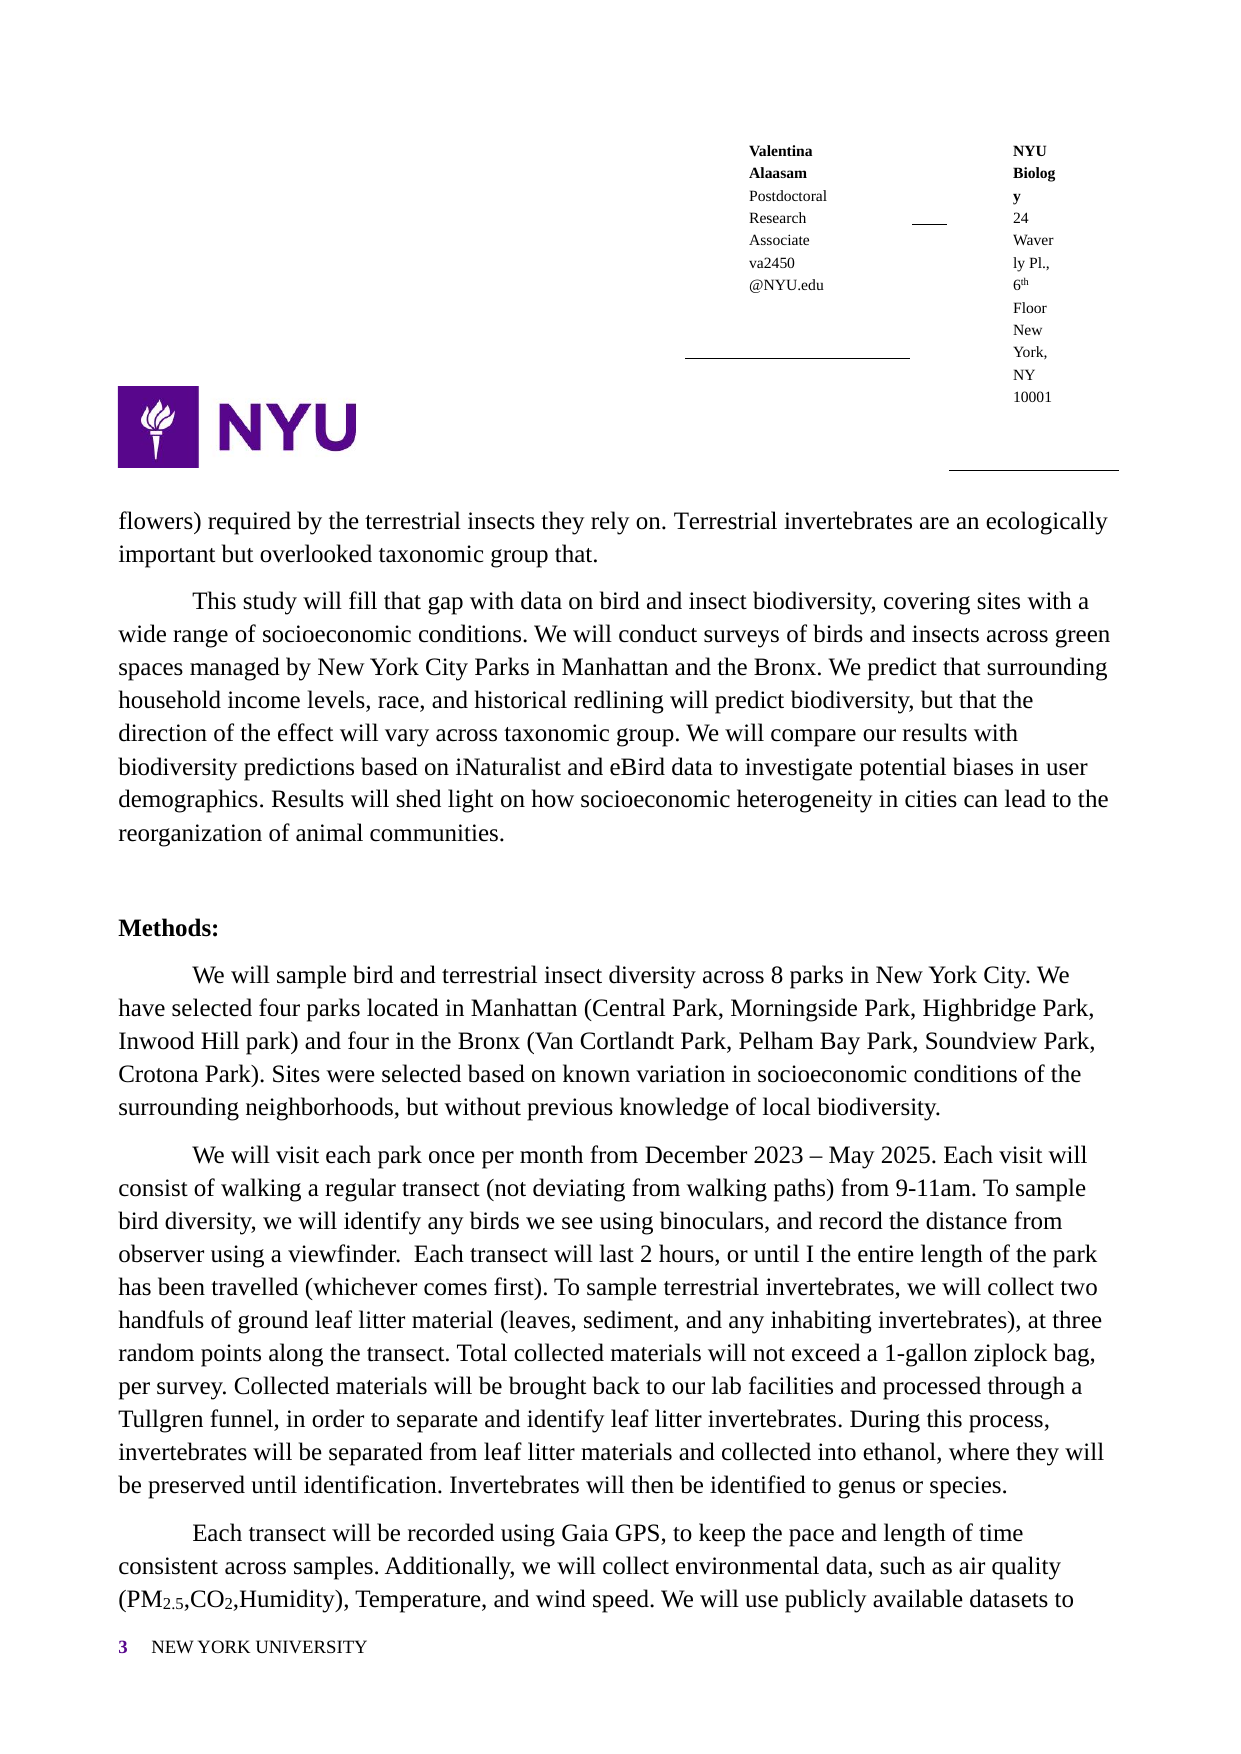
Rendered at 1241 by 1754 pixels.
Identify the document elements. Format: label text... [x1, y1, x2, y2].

text Each transect will be recorded using Gaia GPS, to keep the pace and length of time consistent across samples. Additionally, we will collect environmental data, such as air quality (PM2.5,CO2,Humidity), Temperature, and wind speed. We will use publicly available datasets to [118, 1518, 1122, 1613]
text Methods: [118, 913, 1122, 942]
text flowers) required by the terrestrial insects they rely on. Terrestrial invertebrates are an ecologically important but overlooked taxonomic group that. [118, 506, 1122, 568]
text This study will fill that gap with data on bird and insect biodiversity, covering sites with a wide range of socioeconomic conditions. We will conduct surveys of birds and insects across green spaces managed by New York City Parks in Manhattan and the Bronx. We predict that surrounding household income levels, race, and historical redlining will predict biodiversity, but that the direction of the effect will vary across taxonomic group. We will compare our results with biodiversity predictions based on iNaturalist and eBird data to investigate potential biases in user demographics. Results will shed light on how socioeconomic heterogeneity in cities can lead to the reorganization of animal communities. [118, 586, 1122, 846]
text We will sample bird and terrestrial insect diversity across 8 parks in New York City. We have selected four parks located in Manhattan (Central Park, Morningside Park, Highbridge Park, Inwood Hill park) and four in the Bronx (Van Cortlandt Park, Pelham Bay Park, Soundview Park, Crotona Park). Sites were selected based on known variation in socioeconomic conditions of the surrounding neighborhoods, but without previous knowledge of local biodiversity. [118, 960, 1122, 1121]
text We will visit each park once per month from December 2023 – May 2025. Each visit will consist of walking a regular transect (not deviating from walking paths) from 9-11am. To sample bird diversity, we will identify any birds we see using binoculars, and record the distance from observer using a viewfinder. Each transect will last 2 hours, or until I the entire length of the park has been travelled (whichever comes first). To sample terrestrial invertebrates, we will collect two handfuls of ground leaf litter material (leaves, sediment, and any inhabiting invertebrates), at three random points along the transect. Total collected materials will not exceed a 1-gallon ziplock bag, per survey. Collected materials will be brought back to our lab facilities and processed through a Tullgren funnel, in order to separate and identify leaf litter invertebrates. During this process, invertebrates will be separated from leaf litter materials and collected into ethanol, where they will be preserved until identification. Invertebrates will then be identified to genus or species. [118, 1140, 1122, 1499]
